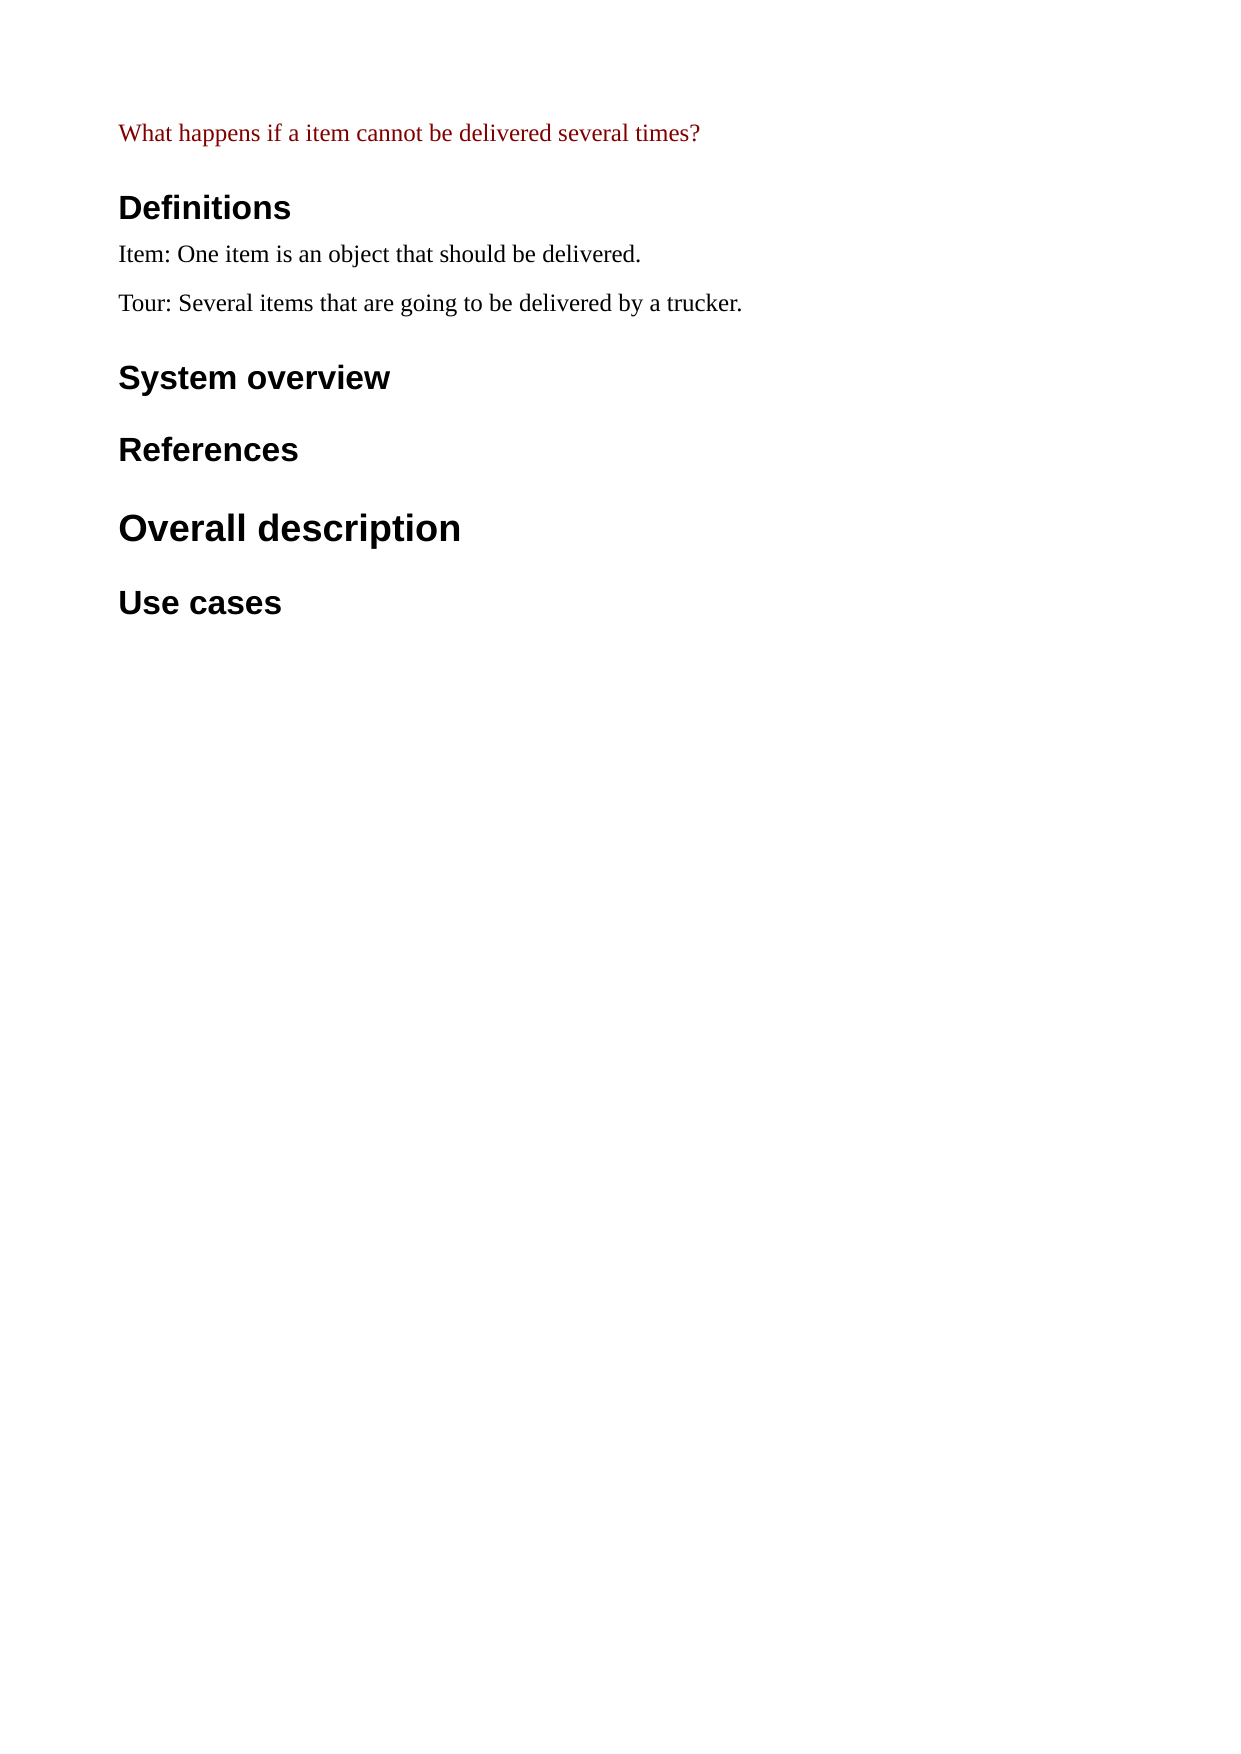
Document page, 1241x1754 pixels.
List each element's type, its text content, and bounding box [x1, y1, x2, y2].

subtitle References [118, 430, 1122, 469]
subtitle System overview [118, 358, 1122, 397]
text What happens if a item cannot be delivered several times? [118, 118, 1122, 147]
subtitle Overall description [118, 506, 1122, 550]
subtitle Use cases [118, 583, 1122, 622]
subtitle Definitions [118, 188, 1122, 227]
text Item: One item is an object that should be delivered. [118, 239, 1122, 268]
text Tour: Several items that are going to be delivered by a trucker. [118, 288, 1122, 317]
